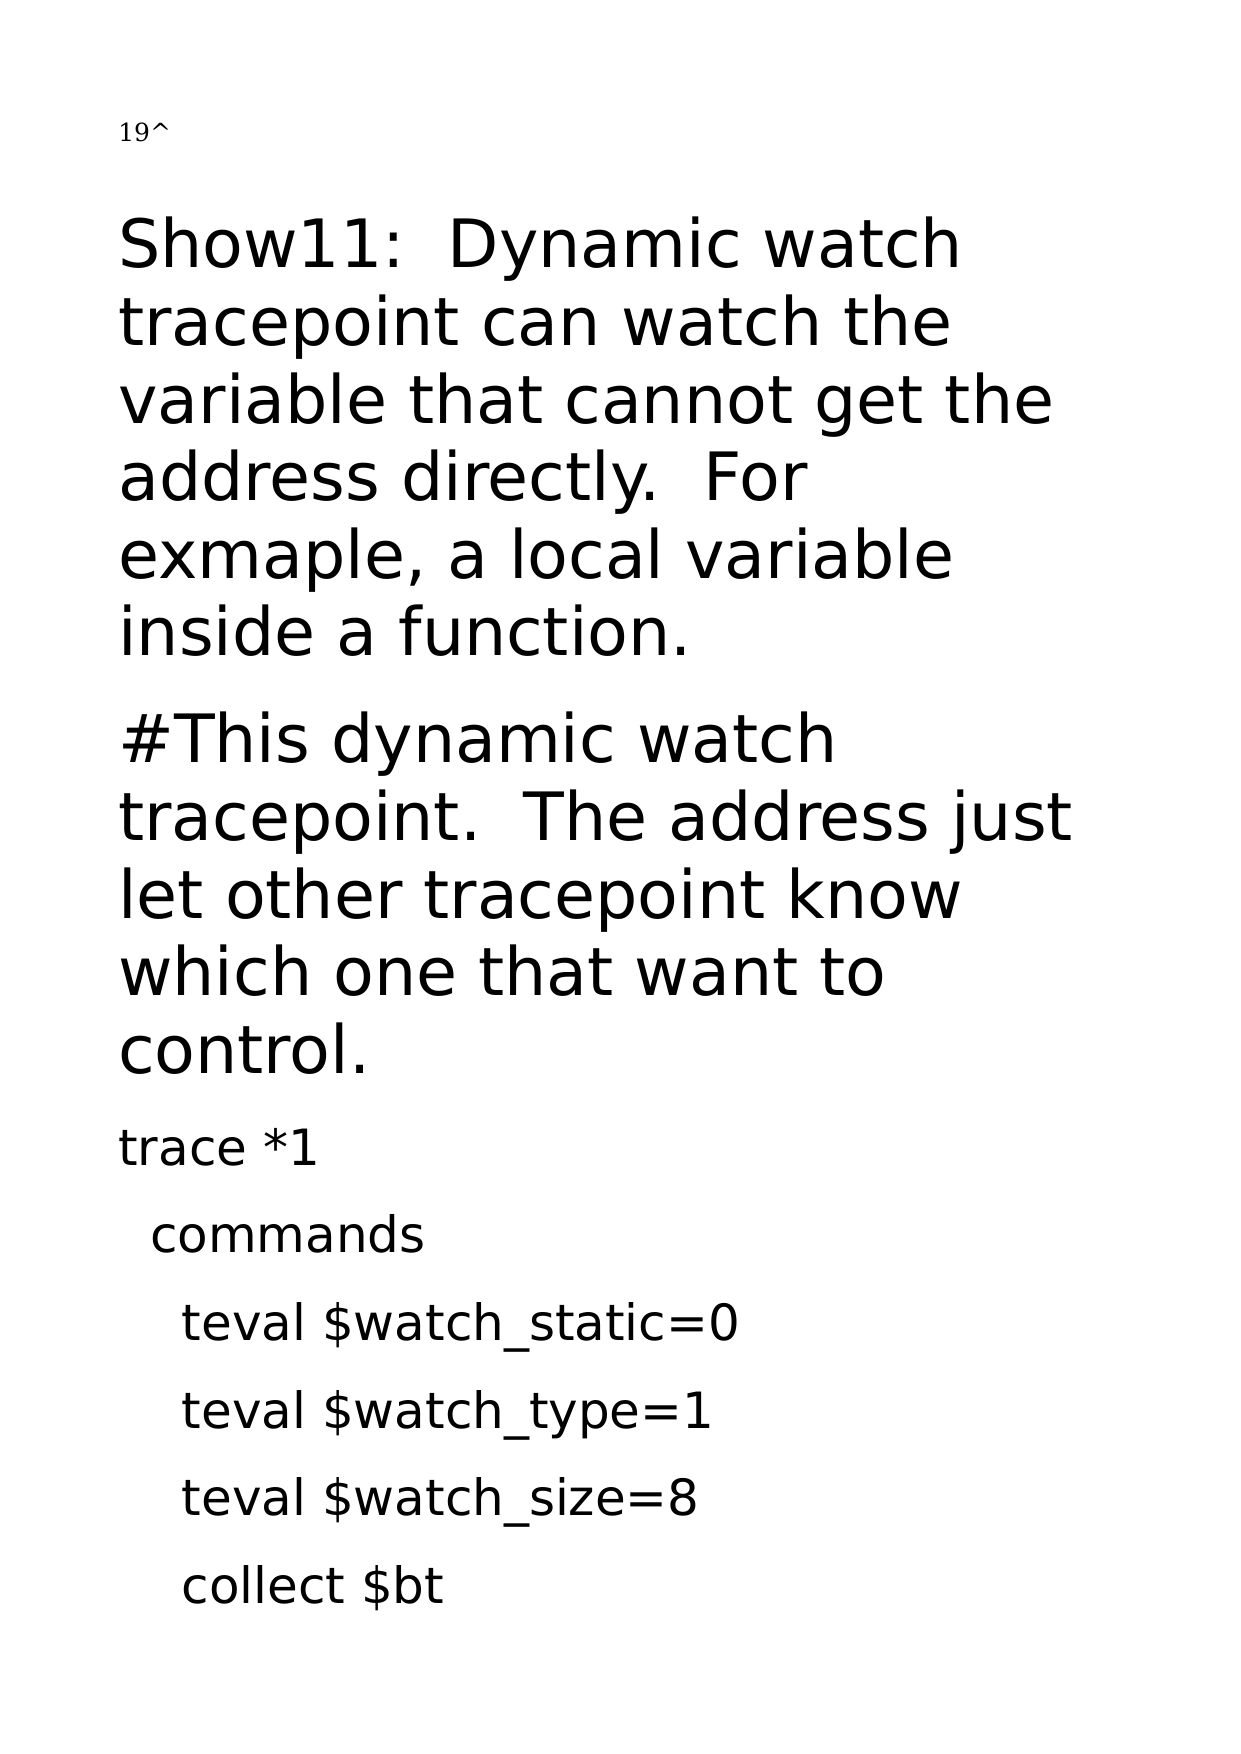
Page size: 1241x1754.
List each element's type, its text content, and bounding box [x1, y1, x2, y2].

text teval $watch_type=1 [118, 1382, 1122, 1440]
text teval $watch_size=8 [118, 1469, 1122, 1528]
text commands [118, 1206, 1122, 1264]
text teval $watch_static=0 [118, 1294, 1122, 1352]
text #This dynamic watch tracepoint. The address just let other tracepoint know which one that want to control. [118, 701, 1122, 1089]
text trace *1 [118, 1118, 1122, 1177]
text Show11: Dynamic watch tracepoint can watch the variable that cannot get the address directly. For exmaple, a local variable inside a function. [118, 206, 1122, 672]
text collect $bt [118, 1557, 1122, 1615]
